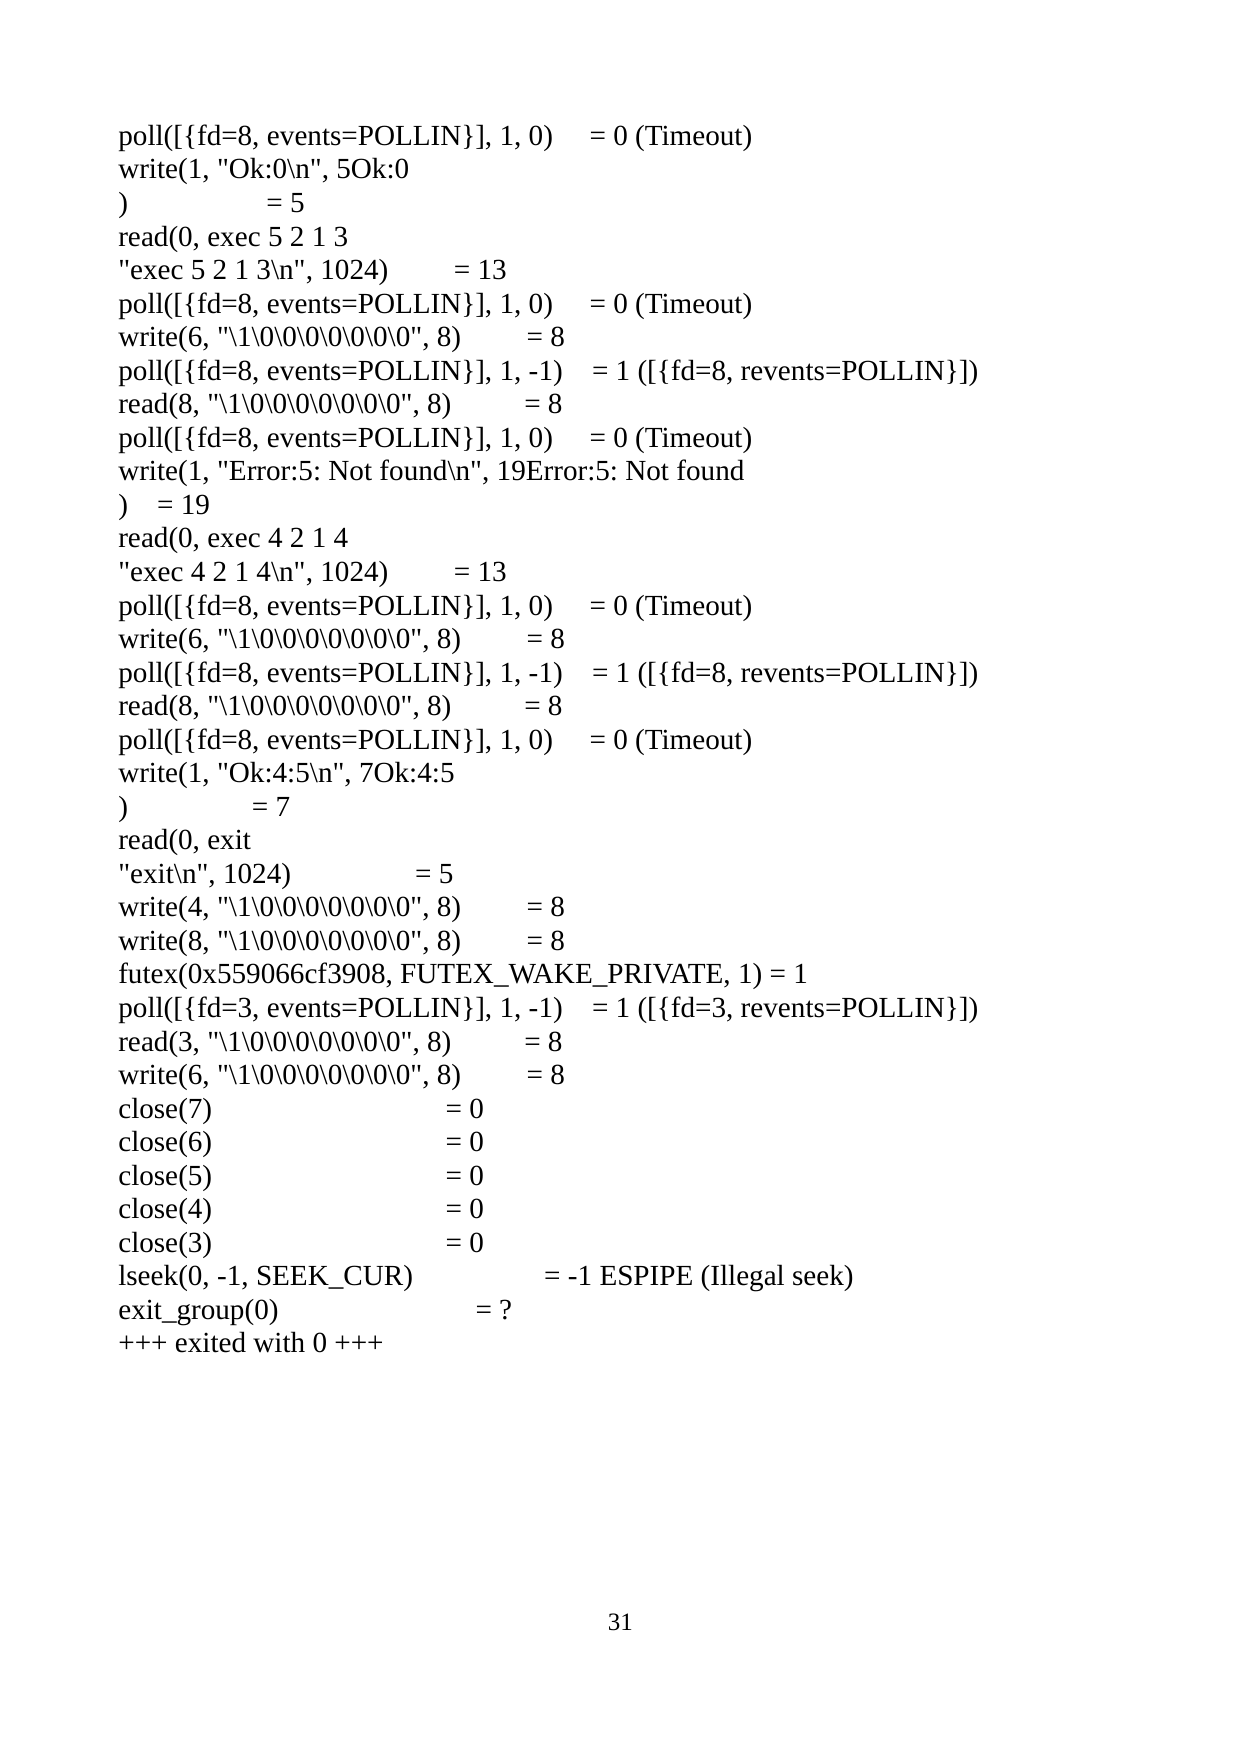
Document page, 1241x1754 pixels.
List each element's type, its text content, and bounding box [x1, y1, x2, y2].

text poll([{fd=8, events=POLLIN}], 1, 0) = 0 (Timeout) [118, 420, 1122, 453]
text poll([{fd=8, events=POLLIN}], 1, 0) = 0 (Timeout) [118, 286, 1122, 319]
text poll([{fd=8, events=POLLIN}], 1, -1) = 1 ([{fd=8, revents=POLLIN}]) [118, 353, 1122, 386]
text "exec 4 2 1 4\n", 1024) = 13 [118, 554, 1122, 588]
text exit_group(0) = ? [118, 1292, 1122, 1326]
text "exit\n", 1024) = 5 [118, 856, 1122, 889]
text write(1, "Ok:0\n", 5Ok:0 [118, 152, 1122, 185]
text close(5) = 0 [118, 1158, 1122, 1191]
text poll([{fd=8, events=POLLIN}], 1, 0) = 0 (Timeout) [118, 722, 1122, 755]
text futex(0x559066cf3908, FUTEX_WAKE_PRIVATE, 1) = 1 [118, 957, 1122, 990]
text read(8, "\1\0\0\0\0\0\0\0", 8) = 8 [118, 688, 1122, 722]
text "exec 5 2 1 3\n", 1024) = 13 [118, 252, 1122, 286]
text write(6, "\1\0\0\0\0\0\0\0", 8) = 8 [118, 621, 1122, 655]
text poll([{fd=8, events=POLLIN}], 1, -1) = 1 ([{fd=8, revents=POLLIN}]) [118, 655, 1122, 688]
text close(3) = 0 [118, 1225, 1122, 1258]
text write(4, "\1\0\0\0\0\0\0\0", 8) = 8 [118, 889, 1122, 923]
text ) = 5 [118, 185, 1122, 219]
text read(0, exec 4 2 1 4 [118, 521, 1122, 554]
text write(6, "\1\0\0\0\0\0\0\0", 8) = 8 [118, 1057, 1122, 1091]
text read(0, exec 5 2 1 3 [118, 219, 1122, 252]
text read(0, exit [118, 822, 1122, 856]
text ) = 7 [118, 789, 1122, 822]
text read(3, "\1\0\0\0\0\0\0\0", 8) = 8 [118, 1024, 1122, 1057]
text read(8, "\1\0\0\0\0\0\0\0", 8) = 8 [118, 386, 1122, 420]
text write(1, "Error:5: Not found\n", 19Error:5: Not found [118, 453, 1122, 487]
text write(8, "\1\0\0\0\0\0\0\0", 8) = 8 [118, 923, 1122, 957]
text write(1, "Ok:4:5\n", 7Ok:4:5 [118, 755, 1122, 789]
text close(4) = 0 [118, 1191, 1122, 1225]
text poll([{fd=3, events=POLLIN}], 1, -1) = 1 ([{fd=3, revents=POLLIN}]) [118, 990, 1122, 1024]
text poll([{fd=8, events=POLLIN}], 1, 0) = 0 (Timeout) [118, 118, 1122, 152]
text +++ exited with 0 +++ [118, 1326, 1122, 1359]
text poll([{fd=8, events=POLLIN}], 1, 0) = 0 (Timeout) [118, 588, 1122, 621]
text ) = 19 [118, 487, 1122, 521]
text close(6) = 0 [118, 1124, 1122, 1158]
text write(6, "\1\0\0\0\0\0\0\0", 8) = 8 [118, 319, 1122, 353]
text lseek(0, -1, SEEK_CUR) = -1 ESPIPE (Illegal seek) [118, 1258, 1122, 1292]
text close(7) = 0 [118, 1091, 1122, 1124]
